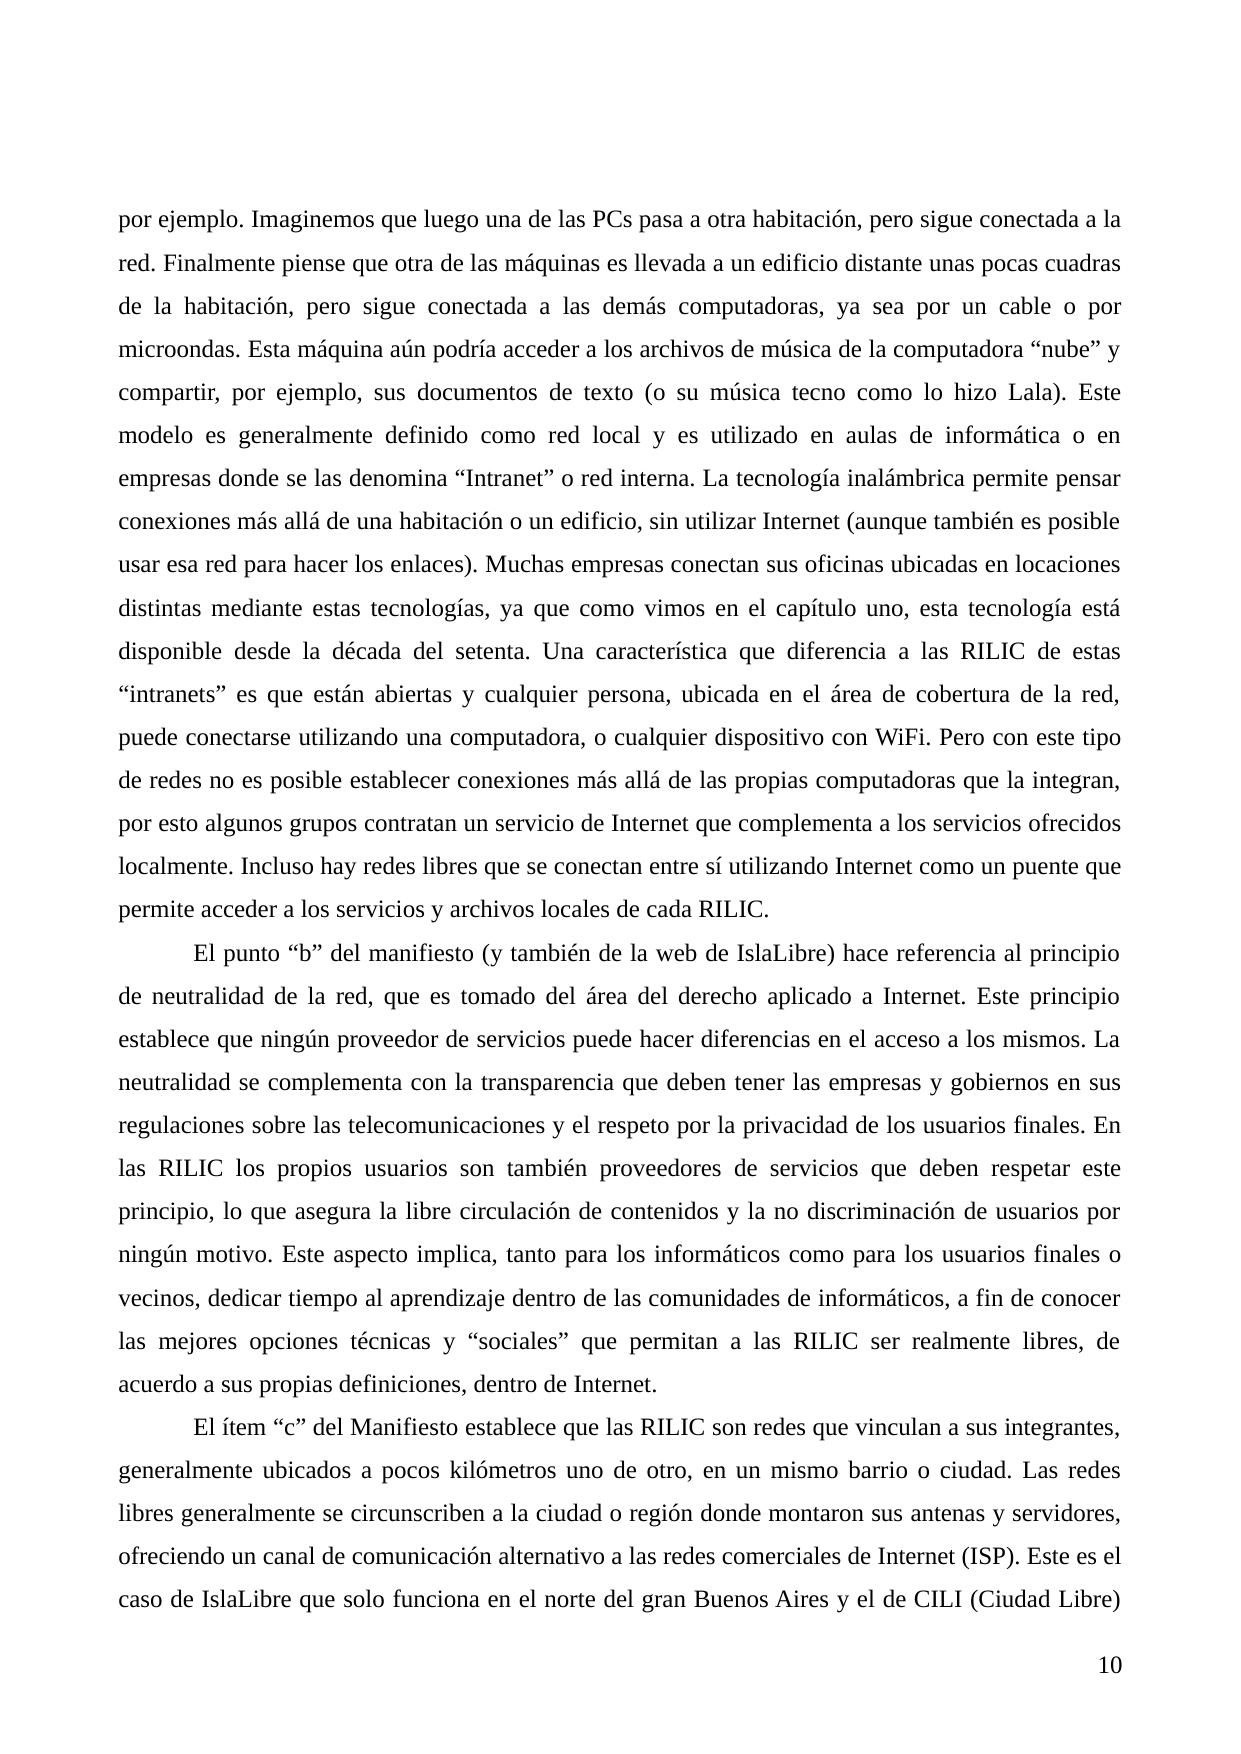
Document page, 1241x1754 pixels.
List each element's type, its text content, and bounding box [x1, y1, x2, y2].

text El punto “b” del manifiesto (y también de la web de IslaLibre) hace referencia al principio de neutralidad de la red, que es tomado del área del derecho aplicado a Internet. Este principio establece que ningún proveedor de servicios puede hacer diferencias en el acceso a los mismos. La neutralidad se complementa con la transparencia que deben tener las empresas y gobiernos en sus regulaciones sobre las telecomunicaciones y el respeto por la privacidad de los usuarios finales. En las RILIC los propios usuarios son también proveedores de servicios que deben respetar este principio, lo que asegura la libre circulación de contenidos y la no discriminación de usuarios por ningún motivo. Este aspecto implica, tanto para los informáticos como para los usuarios finales o vecinos, dedicar tiempo al aprendizaje dentro de las comunidades de informáticos, a fin de conocer las mejores opciones técnicas y “sociales” que permitan a las RILIC ser realmente libres, de acuerdo a sus propias definiciones, dentro de Internet. [118, 938, 1122, 1398]
text por ejemplo. Imaginemos que luego una de las PCs pasa a otra habitación, pero sigue conectada a la red. Finalmente piense que otra de las máquinas es llevada a un edificio distante unas pocas cuadras de la habitación, pero sigue conectada a las demás computadoras, ya sea por un cable o por microondas. Esta máquina aún podría acceder a los archivos de música de la computadora “nube” y compartir, por ejemplo, sus documentos de texto (o su música tecno como lo hizo Lala). Este modelo es generalmente definido como red local y es utilizado en aulas de informática o en empresas donde se las denomina “Intranet” o red interna. La tecnología inalámbrica permite pensar conexiones más allá de una habitación o un edificio, sin utilizar Internet (aunque también es posible usar esa red para hacer los enlaces). Muchas empresas conectan sus oficinas ubicadas en locaciones distintas mediante estas tecnologías, ya que como vimos en el capítulo uno, esta tecnología está disponible desde la década del setenta. Una característica que diferencia a las RILIC de estas “intranets” es que están abiertas y cualquier persona, ubicada en el área de cobertura de la red, puede conectarse utilizando una computadora, o cualquier dispositivo con WiFi. Pero con este tipo de redes no es posible establecer conexiones más allá de las propias computadoras que la integran, por esto algunos grupos contratan un servicio de Internet que complementa a los servicios ofrecidos localmente. Incluso hay redes libres que se conectan entre sí utilizando Internet como un puente que permite acceder a los servicios y archivos locales de cada RILIC. [118, 204, 1122, 923]
text El ítem “c” del Manifiesto establece que las RILIC son redes que vinculan a sus integrantes, generalmente ubicados a pocos kilómetros uno de otro, en un mismo barrio o ciudad. Las redes libres generalmente se circunscriben a la ciudad o región donde montaron sus antenas y servidores, ofreciendo un canal de comunicación alternativo a las redes comerciales de Internet (ISP). Este es el caso de IslaLibre que solo funciona en el norte del gran Buenos Aires y el de CILI (Ciudad Libre) [118, 1412, 1122, 1613]
